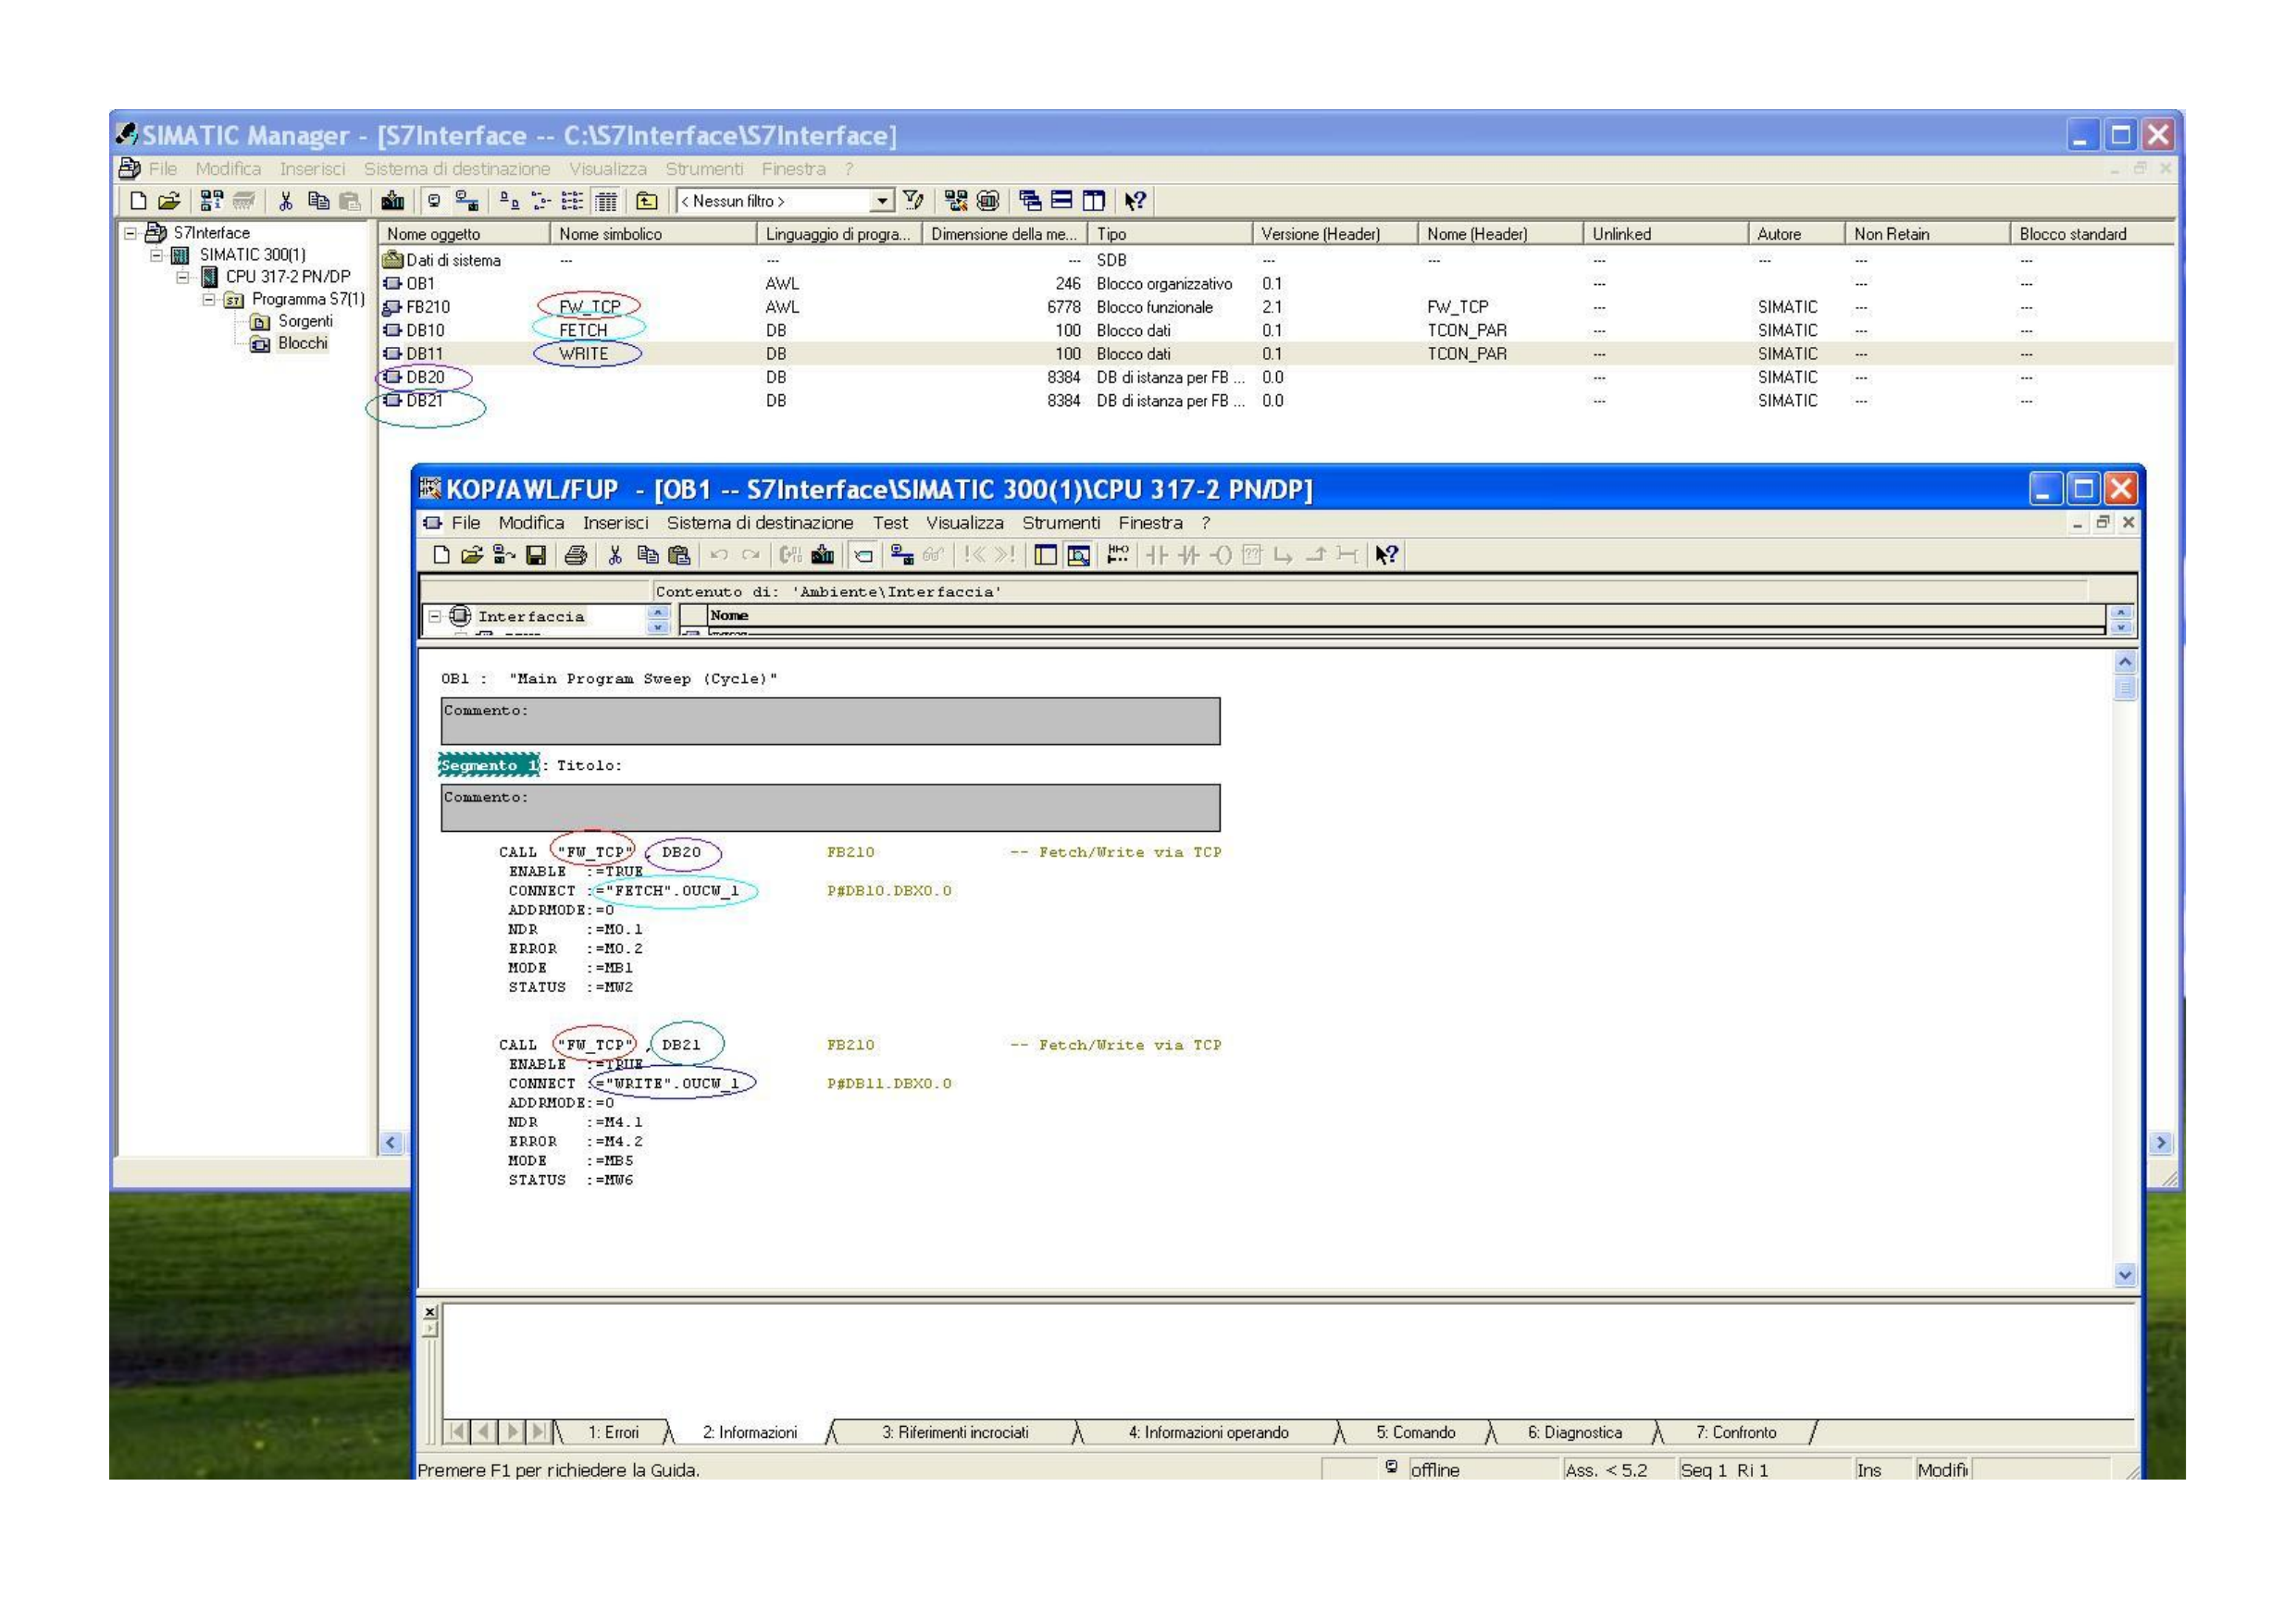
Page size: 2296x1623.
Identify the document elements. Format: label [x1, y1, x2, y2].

picture [109, 109, 2187, 1480]
